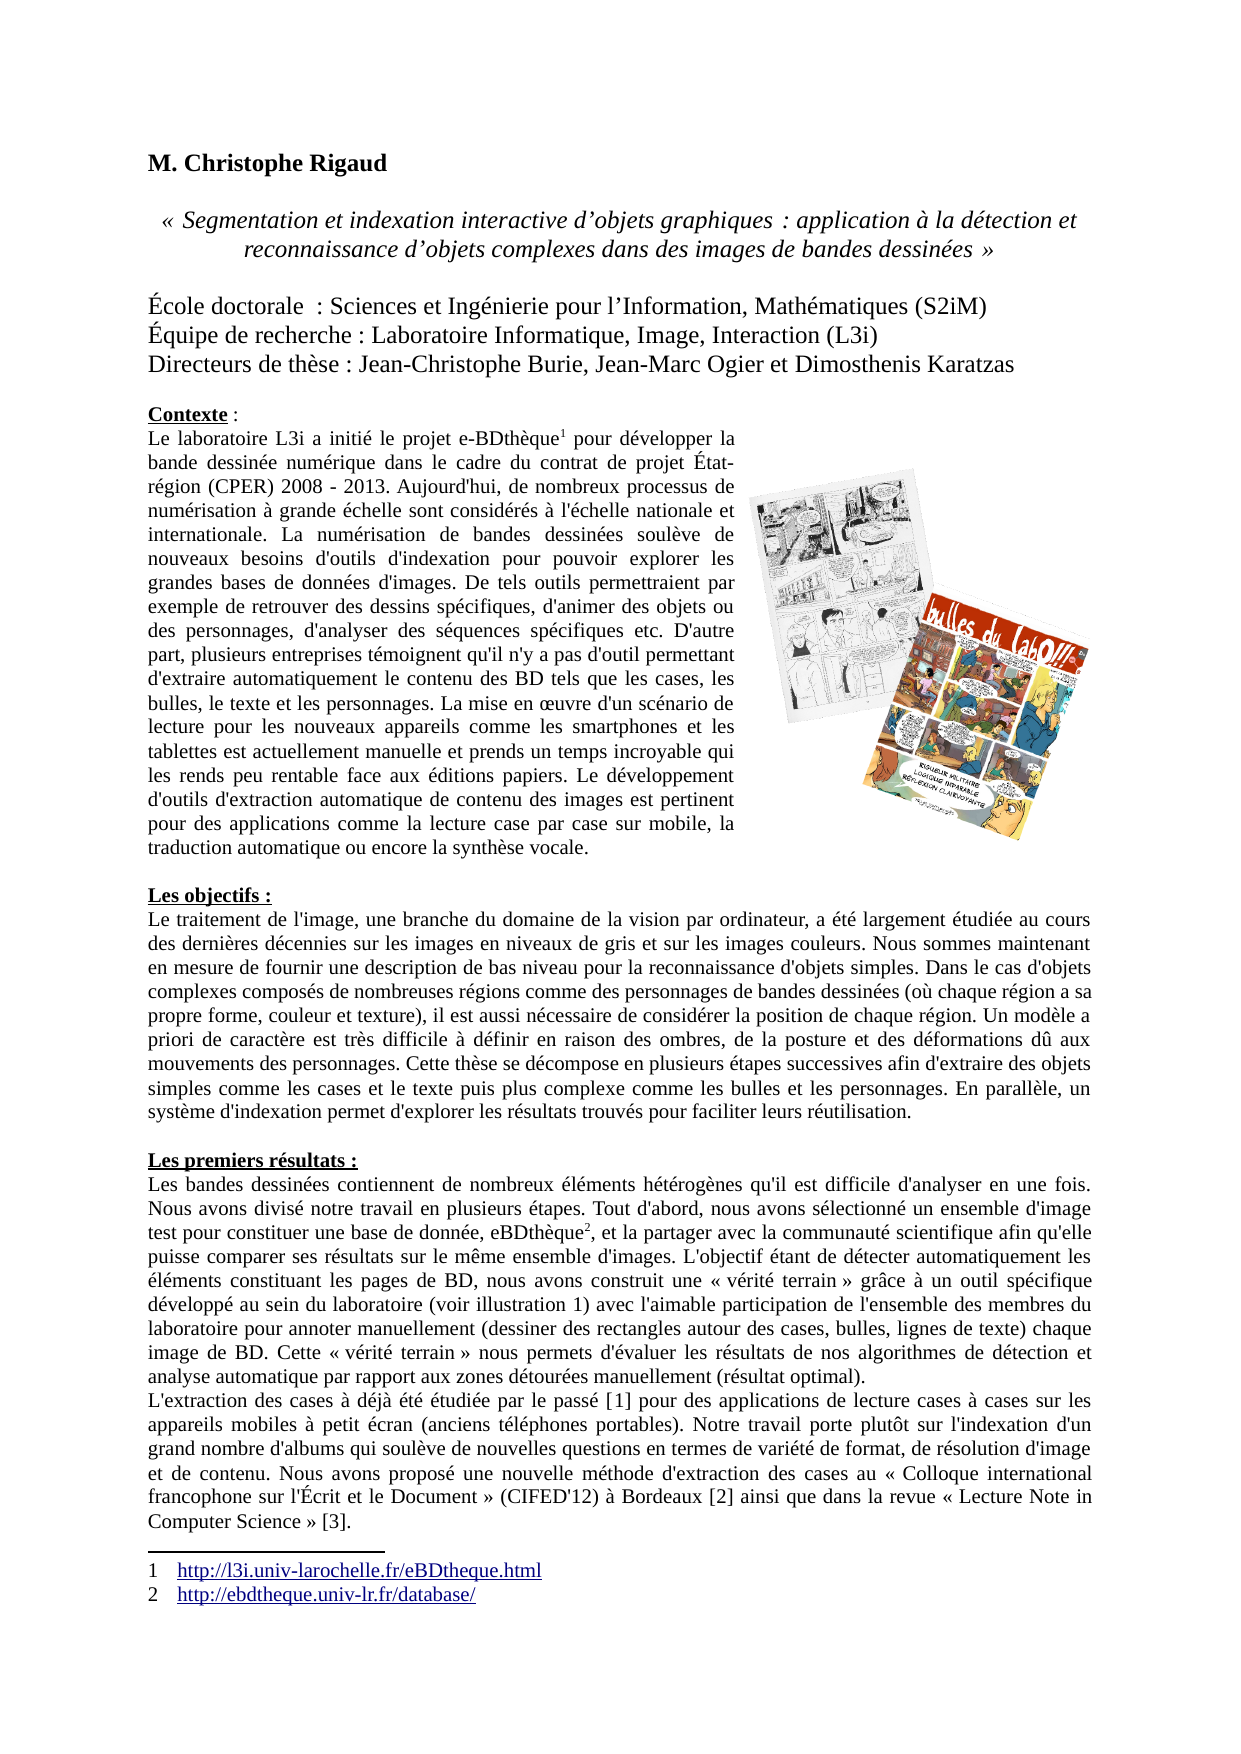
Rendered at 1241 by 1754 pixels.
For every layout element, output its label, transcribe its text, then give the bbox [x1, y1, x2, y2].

text Contexte : [148, 402, 1093, 426]
text Le laboratoire L3i a initié le projet e-BDthèque pour développer la bande dessinée numérique dans le cadre du contrat de projet État-région (CPER) 2008 - 2013. Aujourd'hui, de nombreux processus de numérisation à grande échelle sont considérés à l'échelle nationale et internationale. La numérisation de bandes dessinées soulève de nouveaux besoins d'outils d'indexation pour pouvoir explorer les grandes bases de données d'images. De tels outils permettraient par exemple de retrouver des dessins spécifiques, d'animer des objets ou des personnages, d'analyser des séquences spécifiques etc. D'autre part, plusieurs entreprises témoignent qu'il n'y a pas d'outil permettant d'extraire automatiquement le contenu des BD tels que les cases, les bulles, le texte et les personnages. La mise en œuvre d'un scénario de lecture pour les nouveaux appareils comme les smartphones et les tablettes est actuellement manuelle et prends un temps incroyable qui les rends peu rentable face aux éditions papiers. Le développement d'outils d'extraction automatique de contenu des images est pertinent pour des applications comme la lecture case par case sur mobile, la traduction automatique ou encore la synthèse vocale. [148, 426, 735, 859]
text École doctorale : Sciences et Ingénierie pour l’Information, Mathématiques (S2iM) [148, 291, 1093, 320]
text Directeurs de thèse : Jean-Christophe Burie, Jean-Marc Ogier et Dimosthenis Karatzas [148, 349, 1093, 378]
text http://l3i.univ-larochelle.fr/eBDtheque.html [148, 1558, 1093, 1582]
text Les premiers résultats : [148, 1148, 1093, 1172]
text http://ebdtheque.univ-lr.fr/database/ [148, 1582, 1093, 1606]
text « Segmentation et indexation interactive d’objets graphiques : application à la détection et reconnaissance d’objets complexes dans des images de bandes dessinées » [148, 205, 1093, 263]
text Le traitement de l'image, une branche du domaine de la vision par ordinateur, a été largement étudiée au cours des dernières décennies sur les images en niveaux de gris et sur les images couleurs. Nous sommes maintenant en mesure de fournir une description de bas niveau pour la reconnaissance d'objets simples. Dans le cas d'objets complexes composés de nombreuses régions comme des personnages de bandes dessinées (où chaque région a sa propre forme, couleur et texture), il est aussi nécessaire de considérer la position de chaque région. Un modèle a priori de caractère est très difficile à définir en raison des ombres, de la posture et des déformations dû aux mouvements des personnages. Cette thèse se décompose en plusieurs étapes successives afin d'extraire des objets simples comme les cases et le texte puis plus complexe comme les bulles et les personnages. En parallèle, un système d'indexation permet d'explorer les résultats trouvés pour faciliter leurs réutilisation. [148, 907, 1093, 1123]
text Équipe de recherche : Laboratoire Informatique, Image, Interaction (L3i) [148, 320, 1093, 349]
picture [747, 466, 1092, 843]
text Les objectifs : [148, 883, 1093, 907]
text Les bandes dessinées contiennent de nombreux éléments hétérogènes qu'il est difficile d'analyser en une fois. Nous avons divisé notre travail en plusieurs étapes. Tout d'abord, nous avons sélectionné un ensemble d'image test pour constituer une base de donnée, eBDthèque, et la partager avec la communauté scientifique afin qu'elle puisse comparer ses résultats sur le même ensemble d'images. L'objectif étant de détecter automatiquement les éléments constituant les pages de BD, nous avons construit une « vérité terrain » grâce à un outil spécifique développé au sein du laboratoire (voir illustration 1) avec l'aimable participation de l'ensemble des membres du laboratoire pour annoter manuellement (dessiner des rectangles autour des cases, bulles, lignes de texte) chaque image de BD. Cette « vérité terrain » nous permets d'évaluer les résultats de nos algorithmes de détection et analyse automatique par rapport aux zones détourées manuellement (résultat optimal). [148, 1172, 1093, 1388]
text L'extraction des cases à déjà été étudiée par le passé [1] pour des applications de lecture cases à cases sur les appareils mobiles à petit écran (anciens téléphones portables). Notre travail porte plutôt sur l'indexation d'un grand nombre d'albums qui soulève de nouvelles questions en termes de variété de format, de résolution d'image et de contenu. Nous avons proposé une nouvelle méthode d'extraction des cases au « Colloque international francophone sur l'Écrit et le Document » (CIFED'12) à Bordeaux [2] ainsi que dans la revue « Lecture Note in Computer Science » [3]. [148, 1388, 1093, 1533]
text M. Christophe Rigaud [148, 148, 1093, 176]
